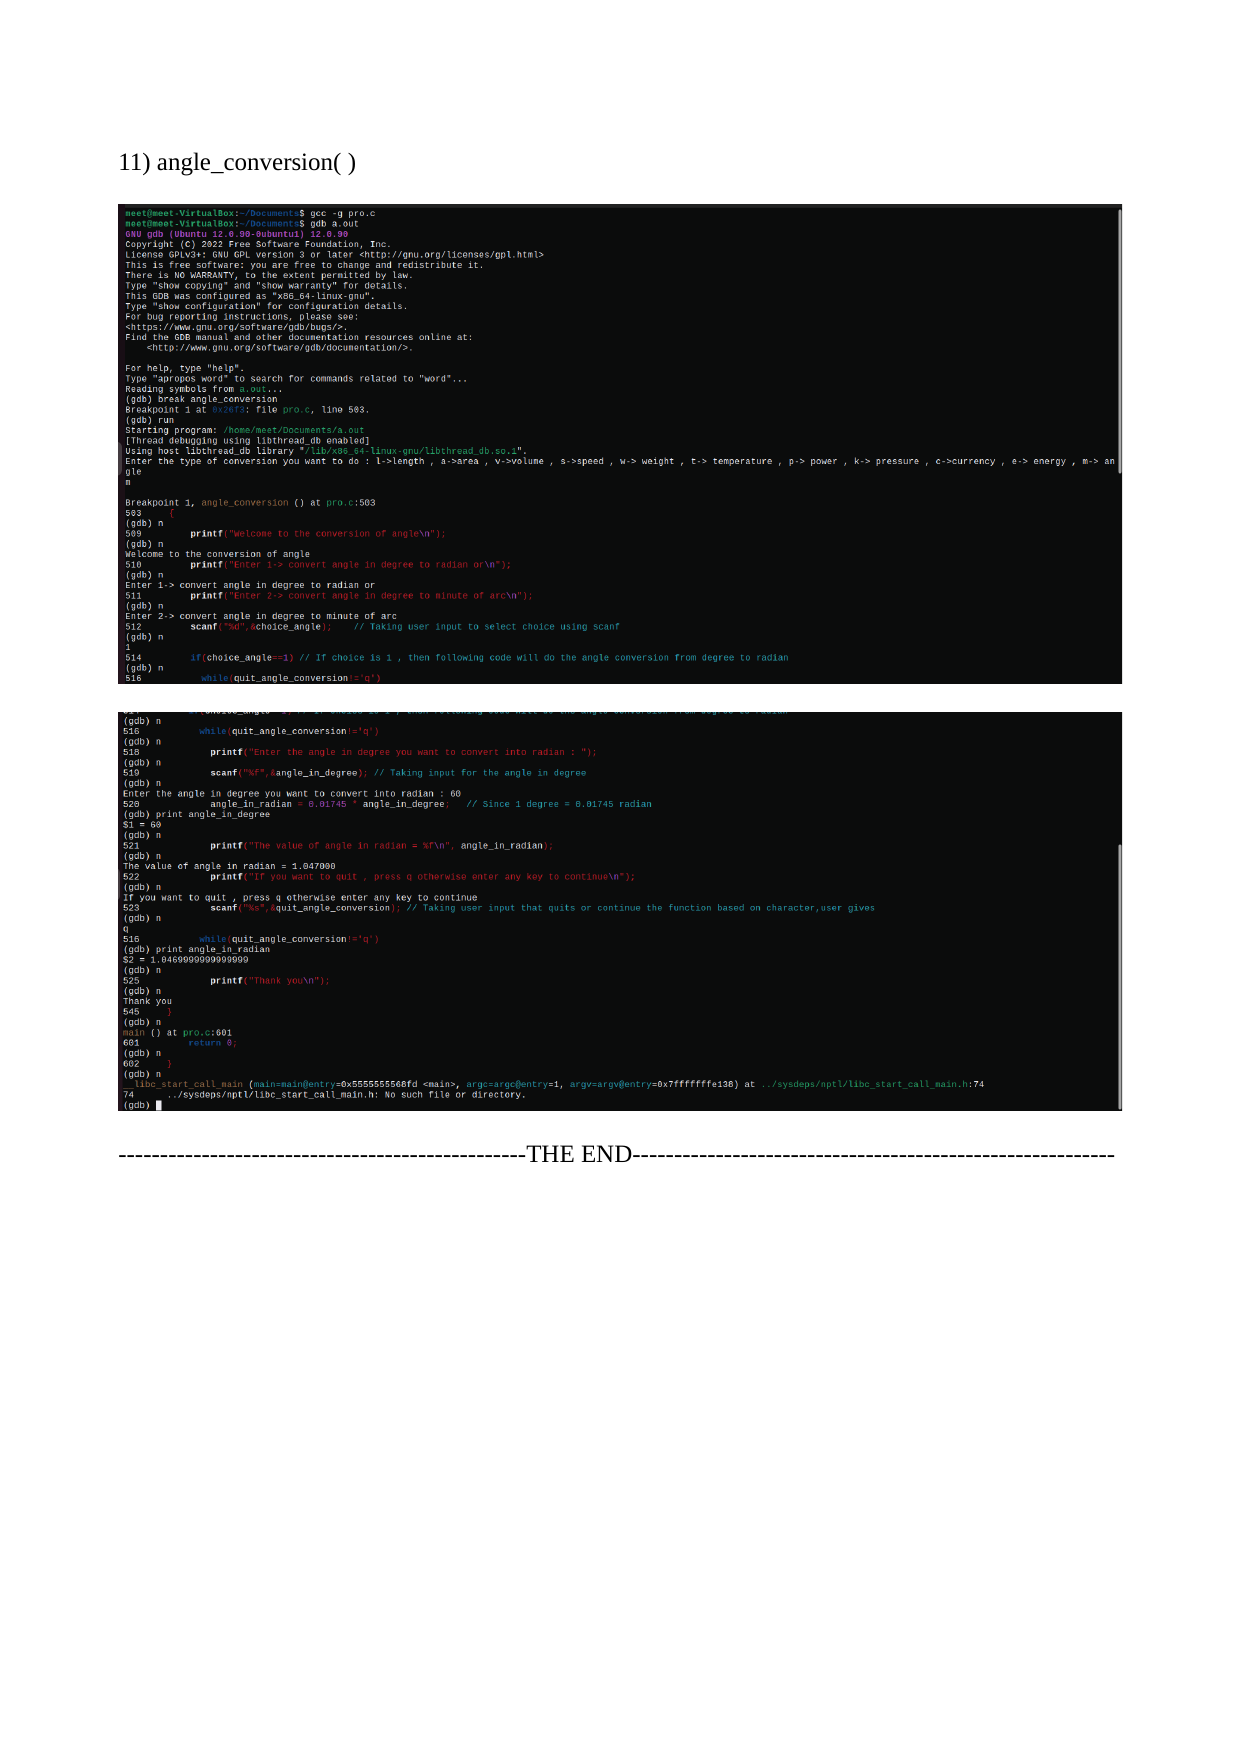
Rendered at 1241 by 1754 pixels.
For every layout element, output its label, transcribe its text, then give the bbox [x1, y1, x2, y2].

text -------------------------------------------------THE END---------------------------------------------------------- [118, 1139, 1122, 1168]
text 11) angle_conversion( ) [118, 147, 1122, 176]
picture [118, 204, 1123, 684]
picture [118, 712, 1123, 1111]
